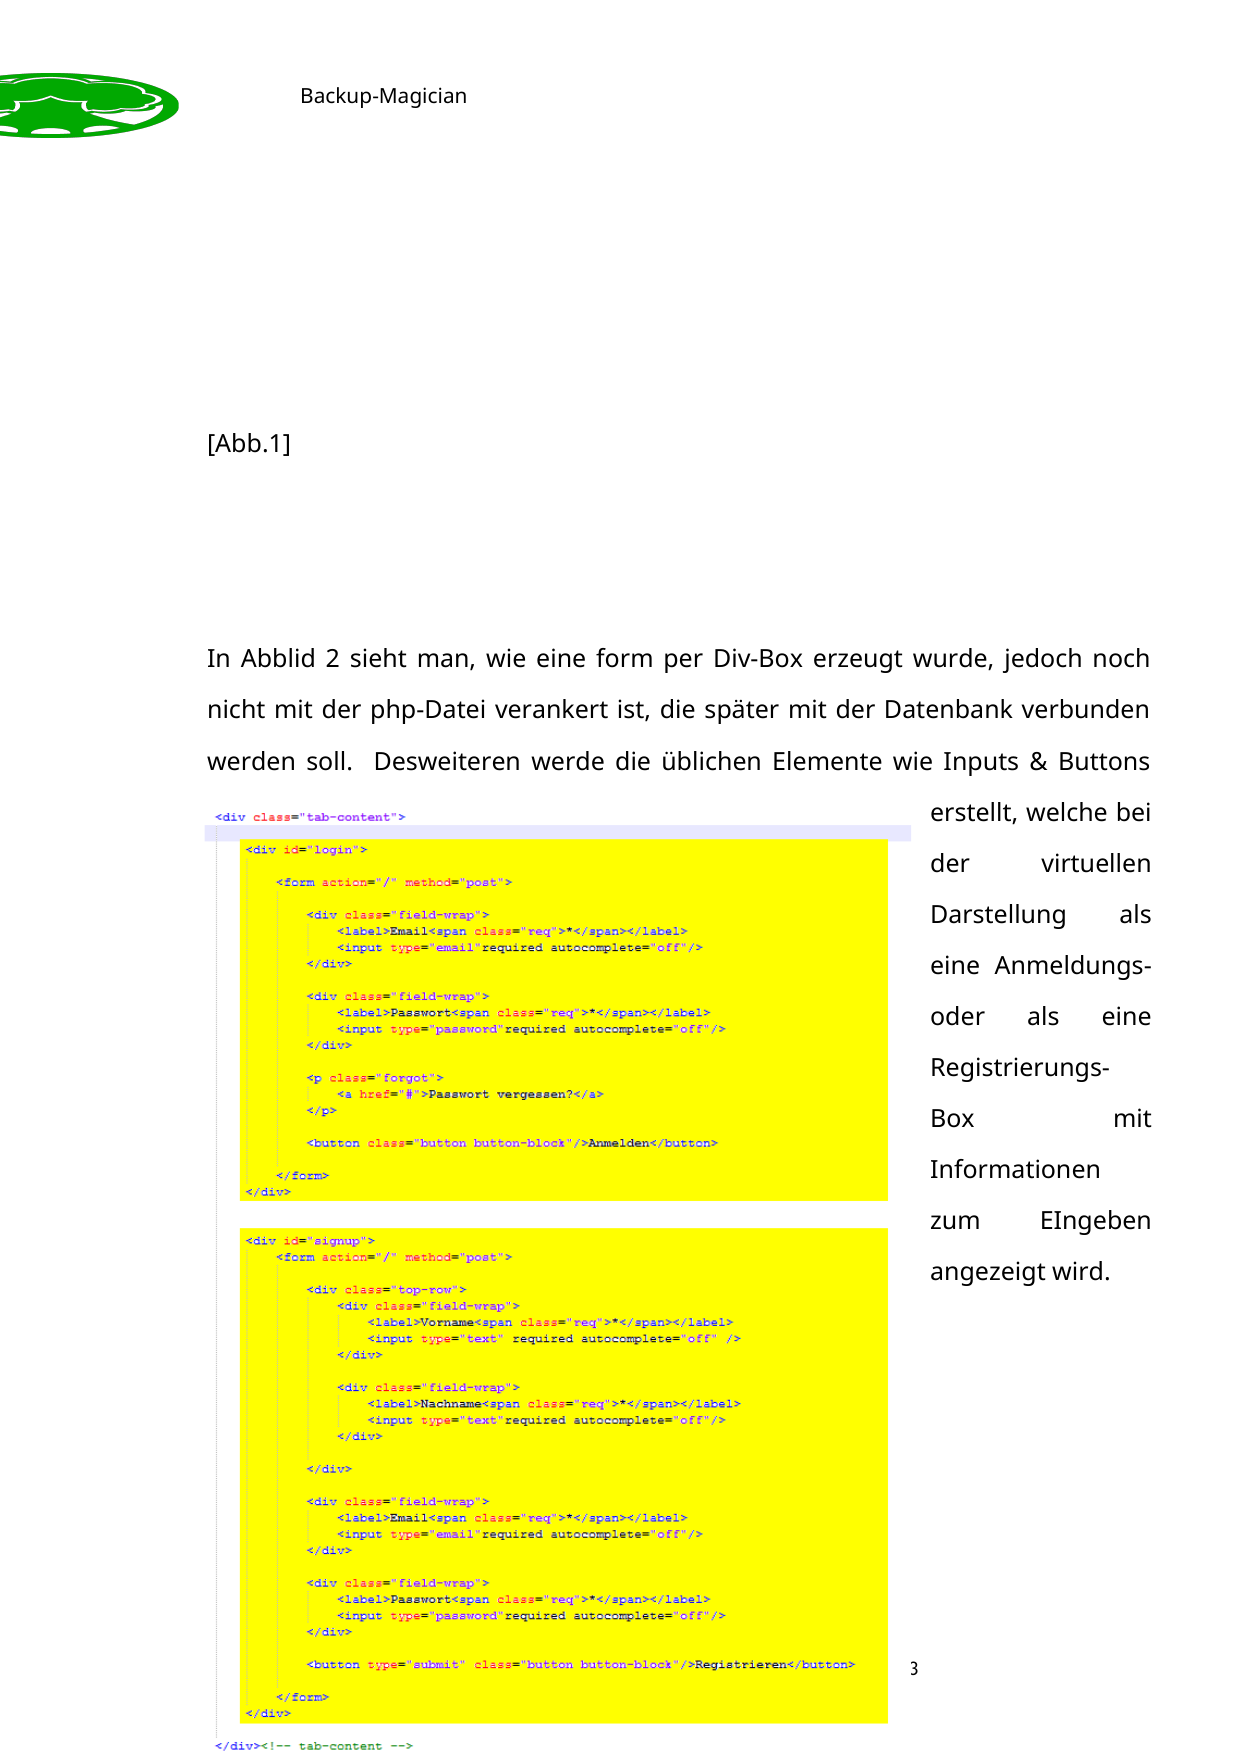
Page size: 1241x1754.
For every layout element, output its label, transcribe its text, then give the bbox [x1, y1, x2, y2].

text [Abb.1] [207, 425, 1152, 459]
picture [204, 811, 912, 1754]
text In Abblid 2 sieht man, wie eine form per Div-Box erzeugt wurde, jedoch noch nicht mit der php-Datei verankert ist, die später mit der Datenbank verbunden werden soll. Desweiteren werde die üblichen Elemente wie Inputs & Buttons erstellt, welche bei der virtuellen Darstellung als eine Anmeldungs- oder als eine Registrierungs-Box mit Informationen zum EIngeben angezeigt wird. [207, 641, 1152, 1288]
picture [0, 73, 179, 138]
